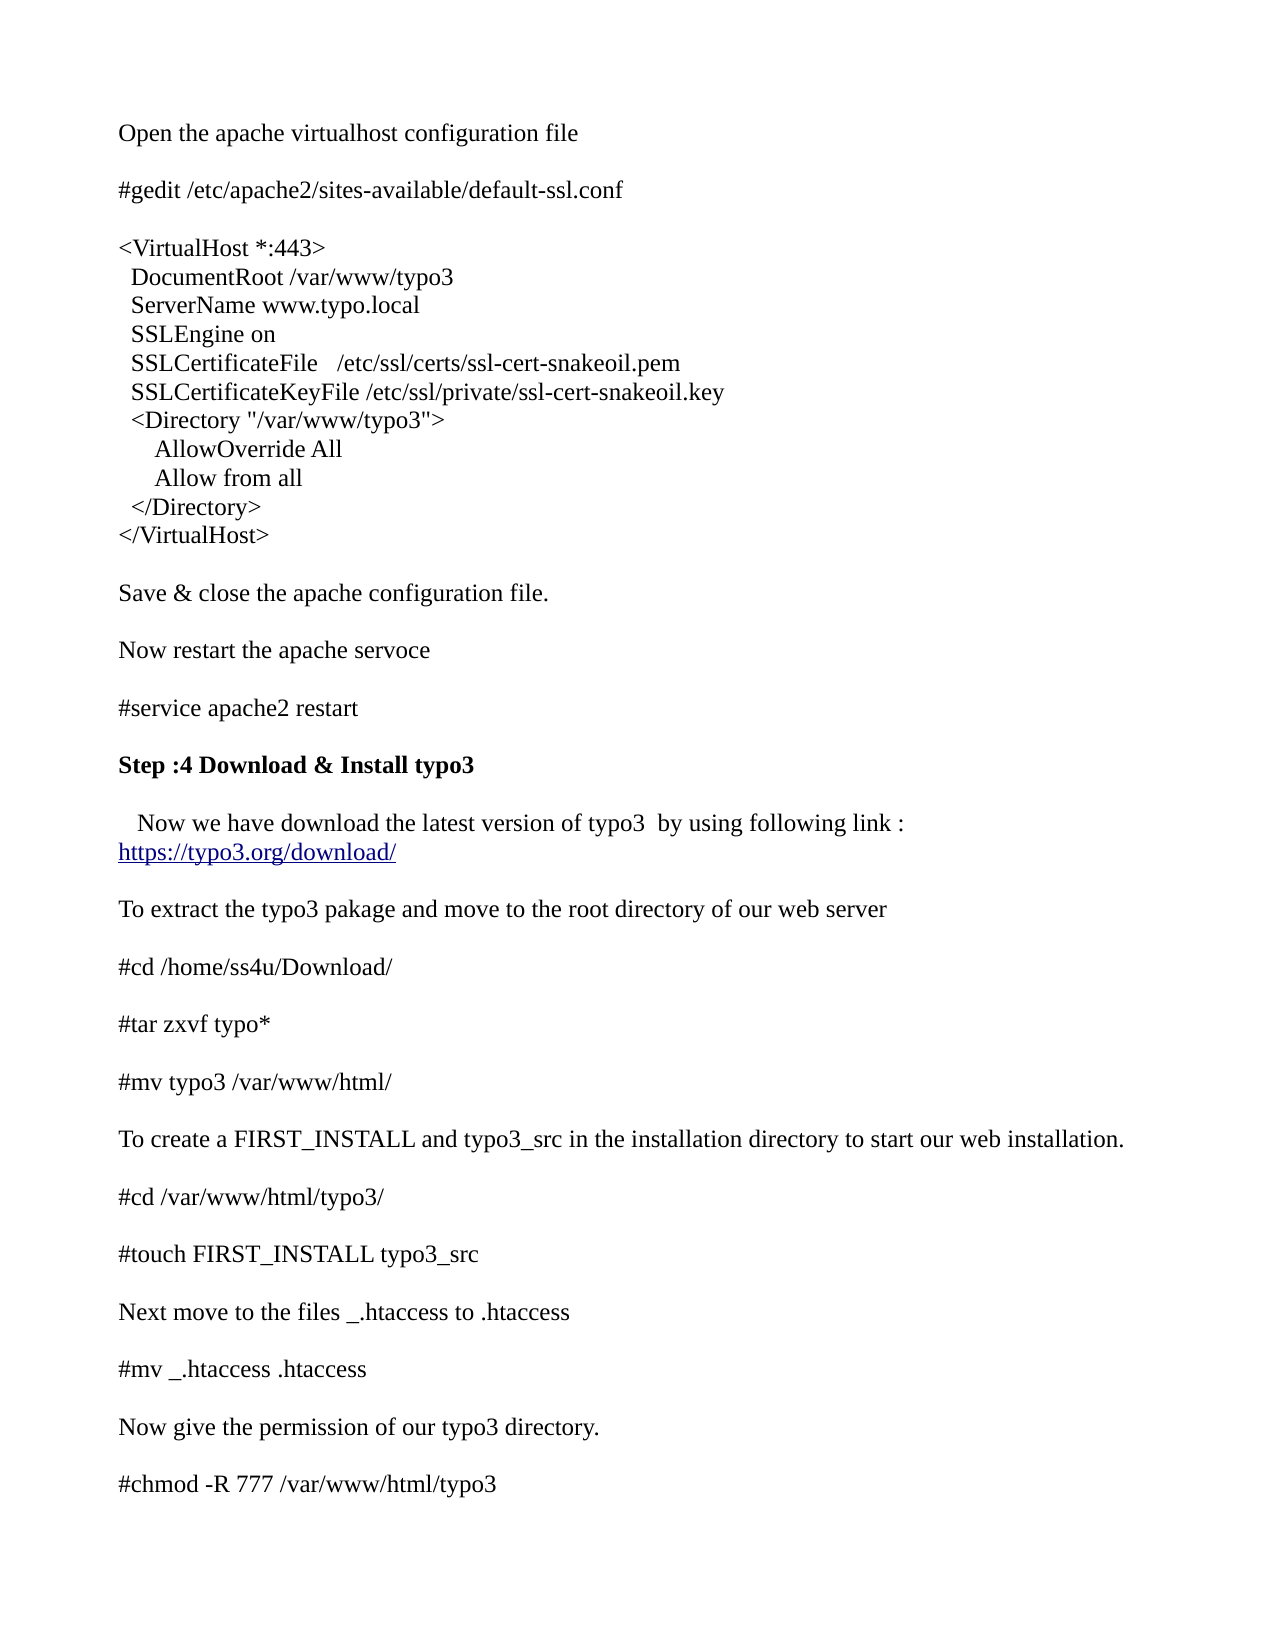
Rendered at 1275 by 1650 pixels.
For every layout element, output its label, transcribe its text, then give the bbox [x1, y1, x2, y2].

text Step :4 Download & Install typo3 [118, 751, 1157, 779]
text #cd /home/ss4u/Download/ [118, 952, 1157, 981]
text <VirtualHost *:443> [118, 233, 1157, 262]
text #mv _.htaccess .htaccess [118, 1354, 1157, 1383]
text #mv typo3 /var/www/html/ [118, 1067, 1157, 1096]
text #cd /var/www/html/typo3/ [118, 1182, 1157, 1211]
text #tar zxvf typo* [118, 1009, 1157, 1038]
text #service apache2 restart [118, 693, 1157, 722]
text Save & close the apache configuration file. [118, 578, 1157, 607]
text To extract the typo3 pakage and move to the root directory of our web server [118, 894, 1157, 923]
text SSLCertificateFile /etc/ssl/certs/ssl-cert-snakeoil.pem [118, 348, 1157, 377]
text DocumentRoot /var/www/typo3 [118, 262, 1157, 291]
text </VirtualHost> [118, 521, 1157, 549]
text Open the apache virtualhost configuration file [118, 118, 1157, 147]
text Now we have download the latest version of typo3 by using following link : https://typo3.org/download/ [118, 808, 1157, 866]
text #touch FIRST_INSTALL typo3_src [118, 1239, 1157, 1268]
text SSLCertificateKeyFile /etc/ssl/private/ssl-cert-snakeoil.key [118, 377, 1157, 406]
text Allow from all [118, 463, 1157, 492]
text </Directory> [118, 492, 1157, 521]
text #gedit /etc/apache2/sites-available/default-ssl.conf [118, 176, 1157, 204]
text SSLEngine on [118, 319, 1157, 348]
text Now give the permission of our typo3 directory. [118, 1412, 1157, 1441]
text #chmod -R 777 /var/www/html/typo3 [118, 1469, 1157, 1498]
text Next move to the files _.htaccess to .htaccess [118, 1297, 1157, 1326]
text ServerName www.typo.local [118, 291, 1157, 319]
text AllowOverride All [118, 434, 1157, 463]
text <Directory "/var/www/typo3"> [118, 406, 1157, 434]
text Now restart the apache servoce [118, 636, 1157, 664]
text To create a FIRST_INSTALL and typo3_src in the installation directory to start our web installation. [118, 1124, 1157, 1153]
